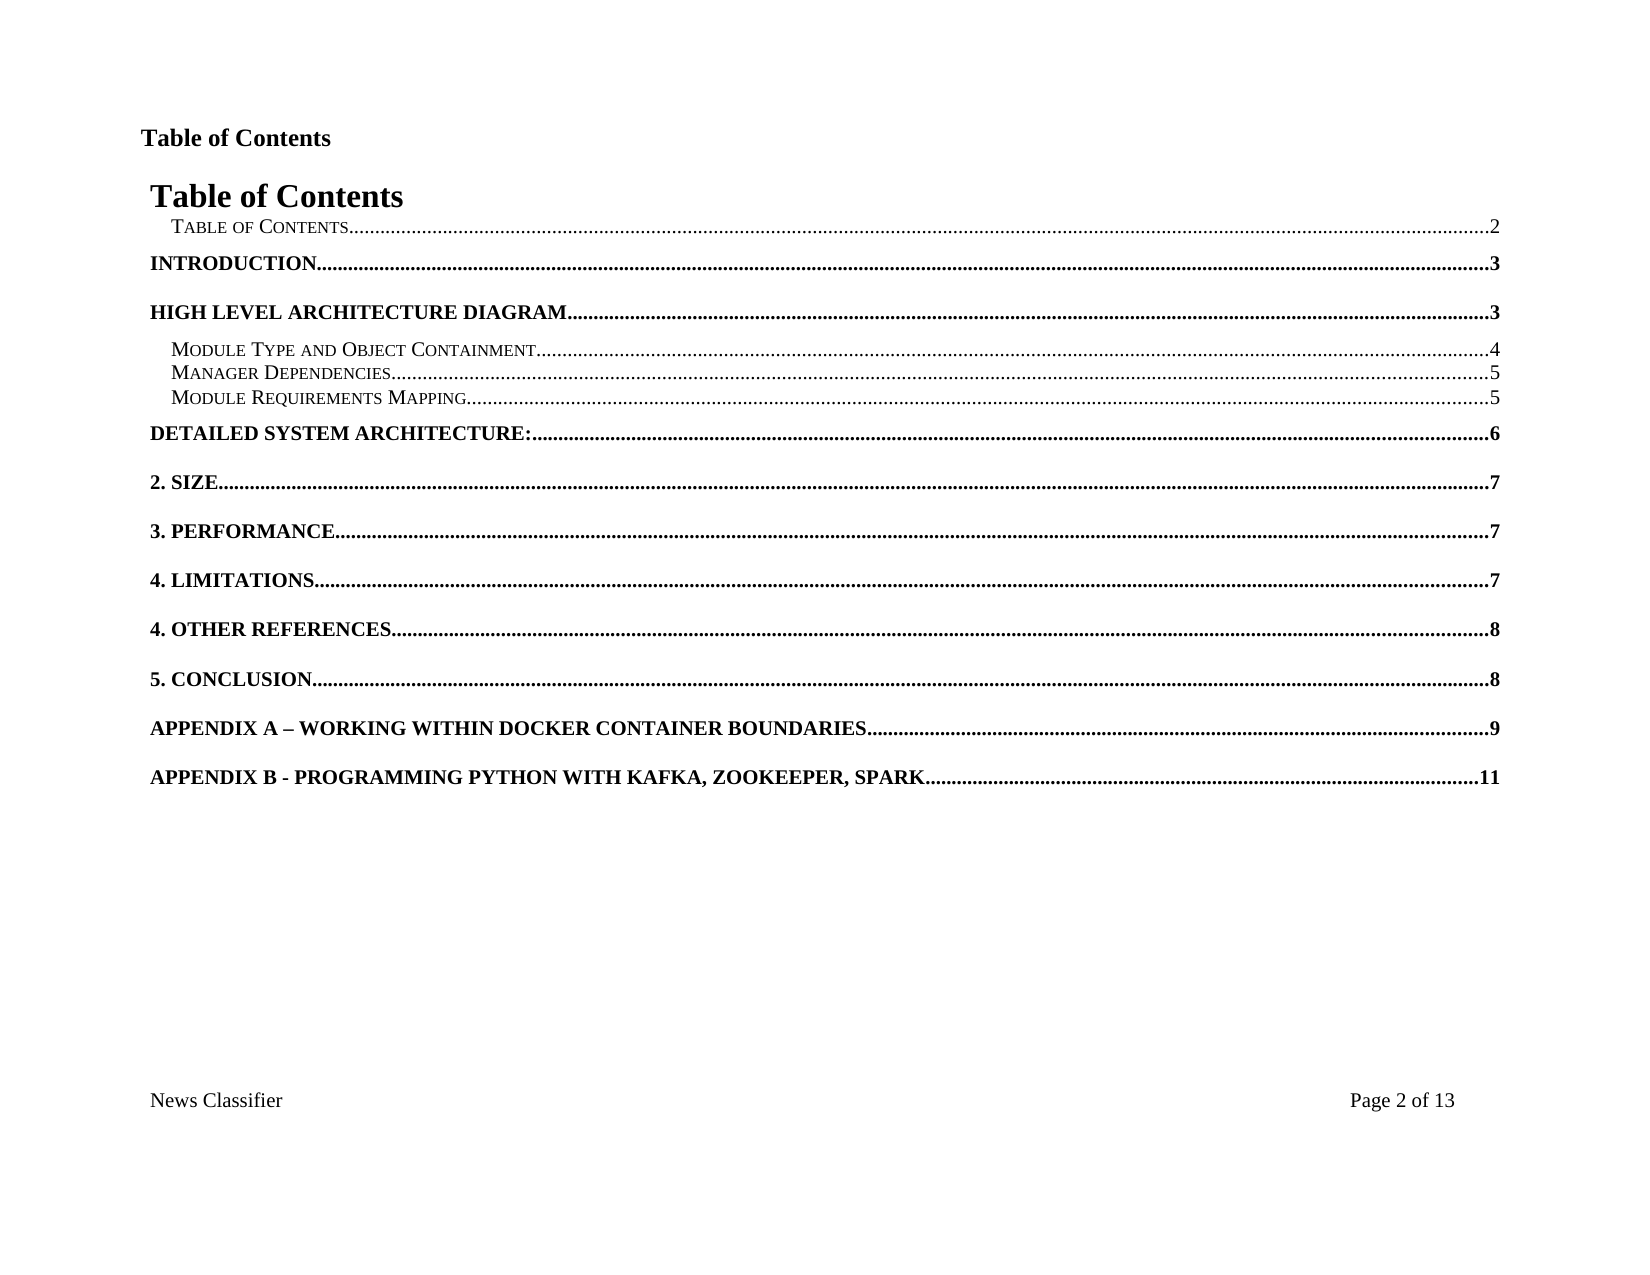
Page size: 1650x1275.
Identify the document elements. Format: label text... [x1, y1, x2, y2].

subtitle Table of Contents [141, 123, 1500, 152]
text 2. Size 7 [150, 470, 1500, 494]
text 3. Performance 7 [150, 519, 1500, 543]
text Introduction 3 [150, 251, 1500, 275]
text 4. Other references 8 [150, 617, 1500, 641]
text Appendix B - Programming Python with Kafka, zookeeper, spark 11 [150, 764, 1500, 789]
text Appendix A – Working within Docker container boundaries 9 [150, 716, 1500, 739]
text Module Type and Object Containment 4 [171, 336, 1500, 361]
text 4. Limitations 7 [150, 568, 1500, 592]
text Detailed system architecture: 6 [150, 421, 1500, 445]
text Manager Dependencies 5 [171, 361, 1500, 384]
text Table of Contents 2 [171, 214, 1500, 238]
text High Level Architecture Diagram 3 [150, 300, 1500, 324]
text Module Requirements Mapping 5 [171, 384, 1500, 409]
subtitle Table of Contents [150, 176, 1500, 214]
text 5. Conclusion 8 [150, 666, 1500, 691]
